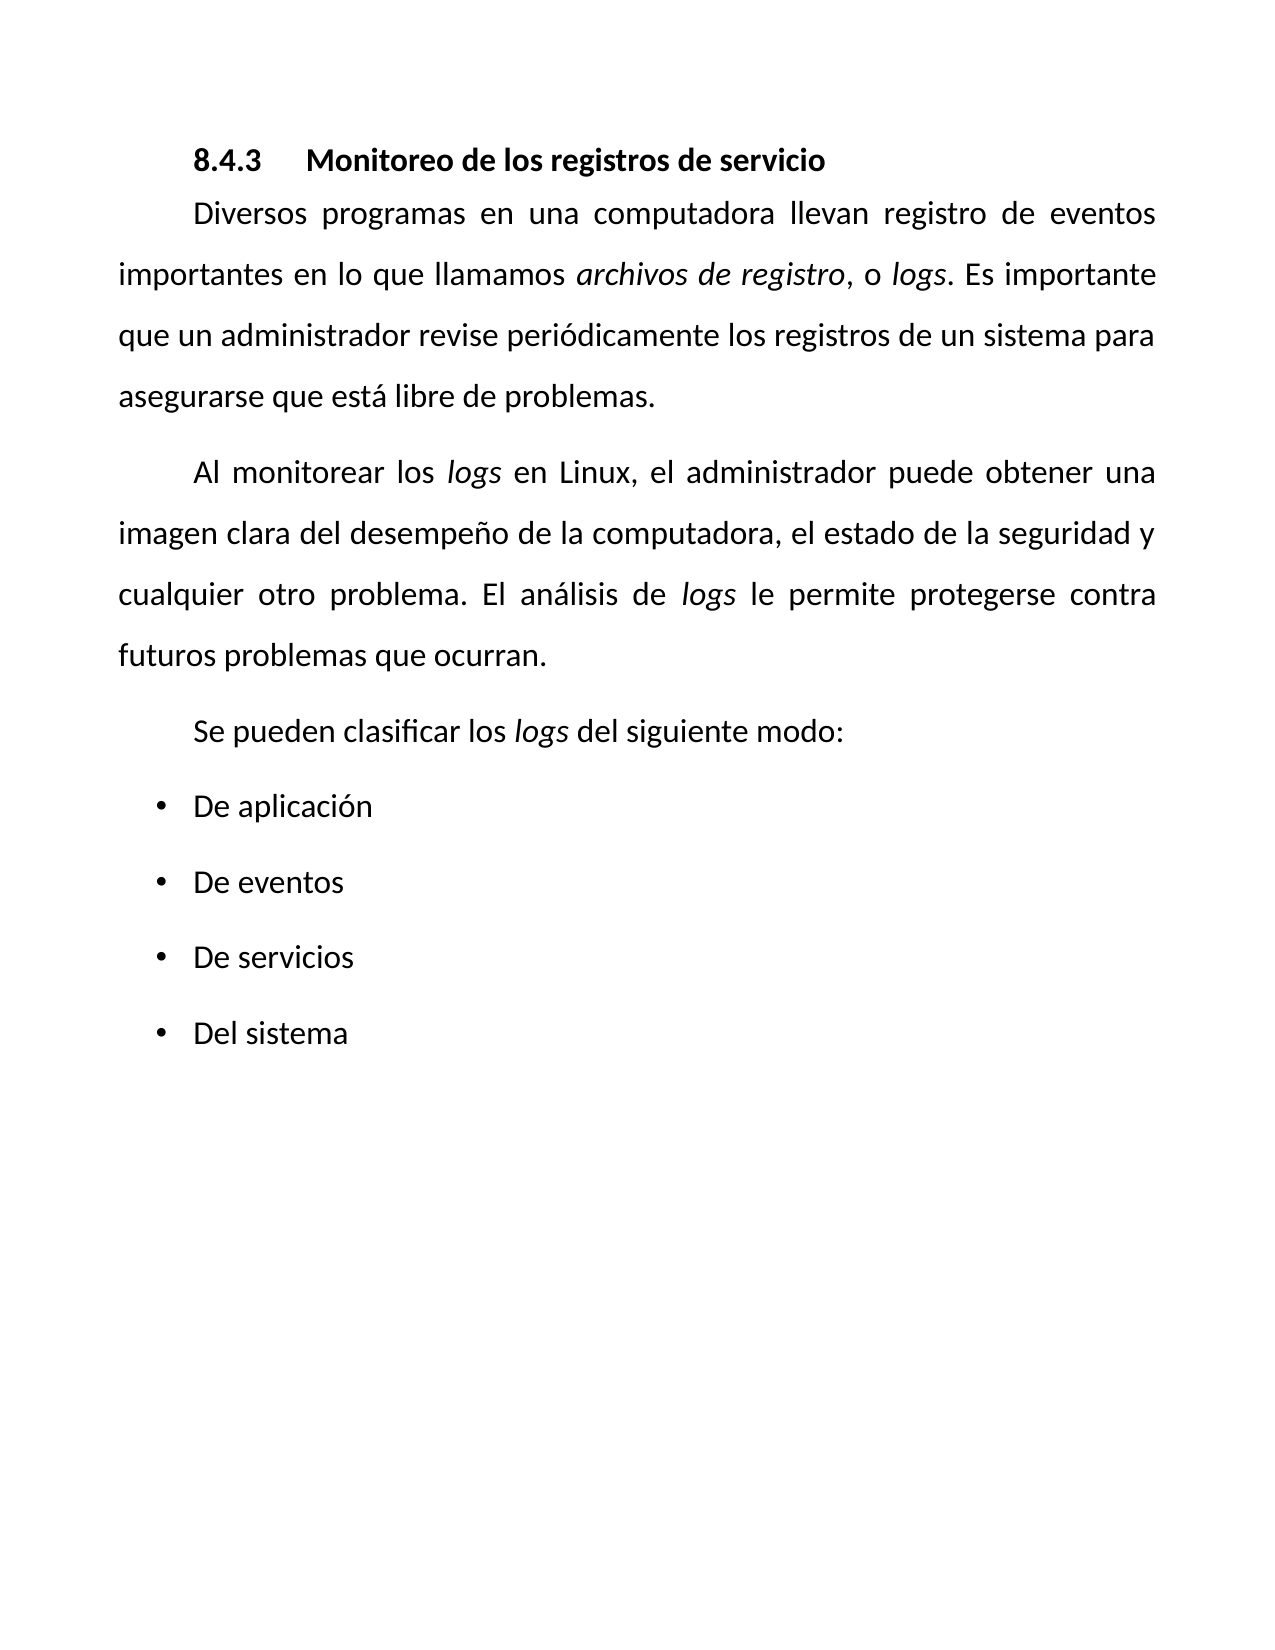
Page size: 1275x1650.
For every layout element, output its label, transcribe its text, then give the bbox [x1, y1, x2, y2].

text Se pueden clasificar los logs del siguiente modo: [118, 710, 1157, 750]
text Diversos programas en una computadora llevan registro de eventos importantes en lo que llamamos archivos de registro, o logs. Es importante que un administrador revise periódicamente los registros de un sistema para asegurarse que está libre de problemas. [118, 192, 1157, 416]
list De servicios [156, 937, 1157, 977]
subtitle Monitoreo de los registros de servicio [193, 139, 1157, 180]
list Del sistema [156, 1012, 1157, 1053]
list De eventos [156, 861, 1157, 902]
list De aplicación [156, 785, 1157, 826]
text Al monitorear los logs en Linux, el administrador puede obtener una imagen clara del desempeño de la computadora, el estado de la seguridad y cualquier otro problema. El análisis de logs le permite protegerse contra futuros problemas que ocurran. [118, 451, 1157, 675]
